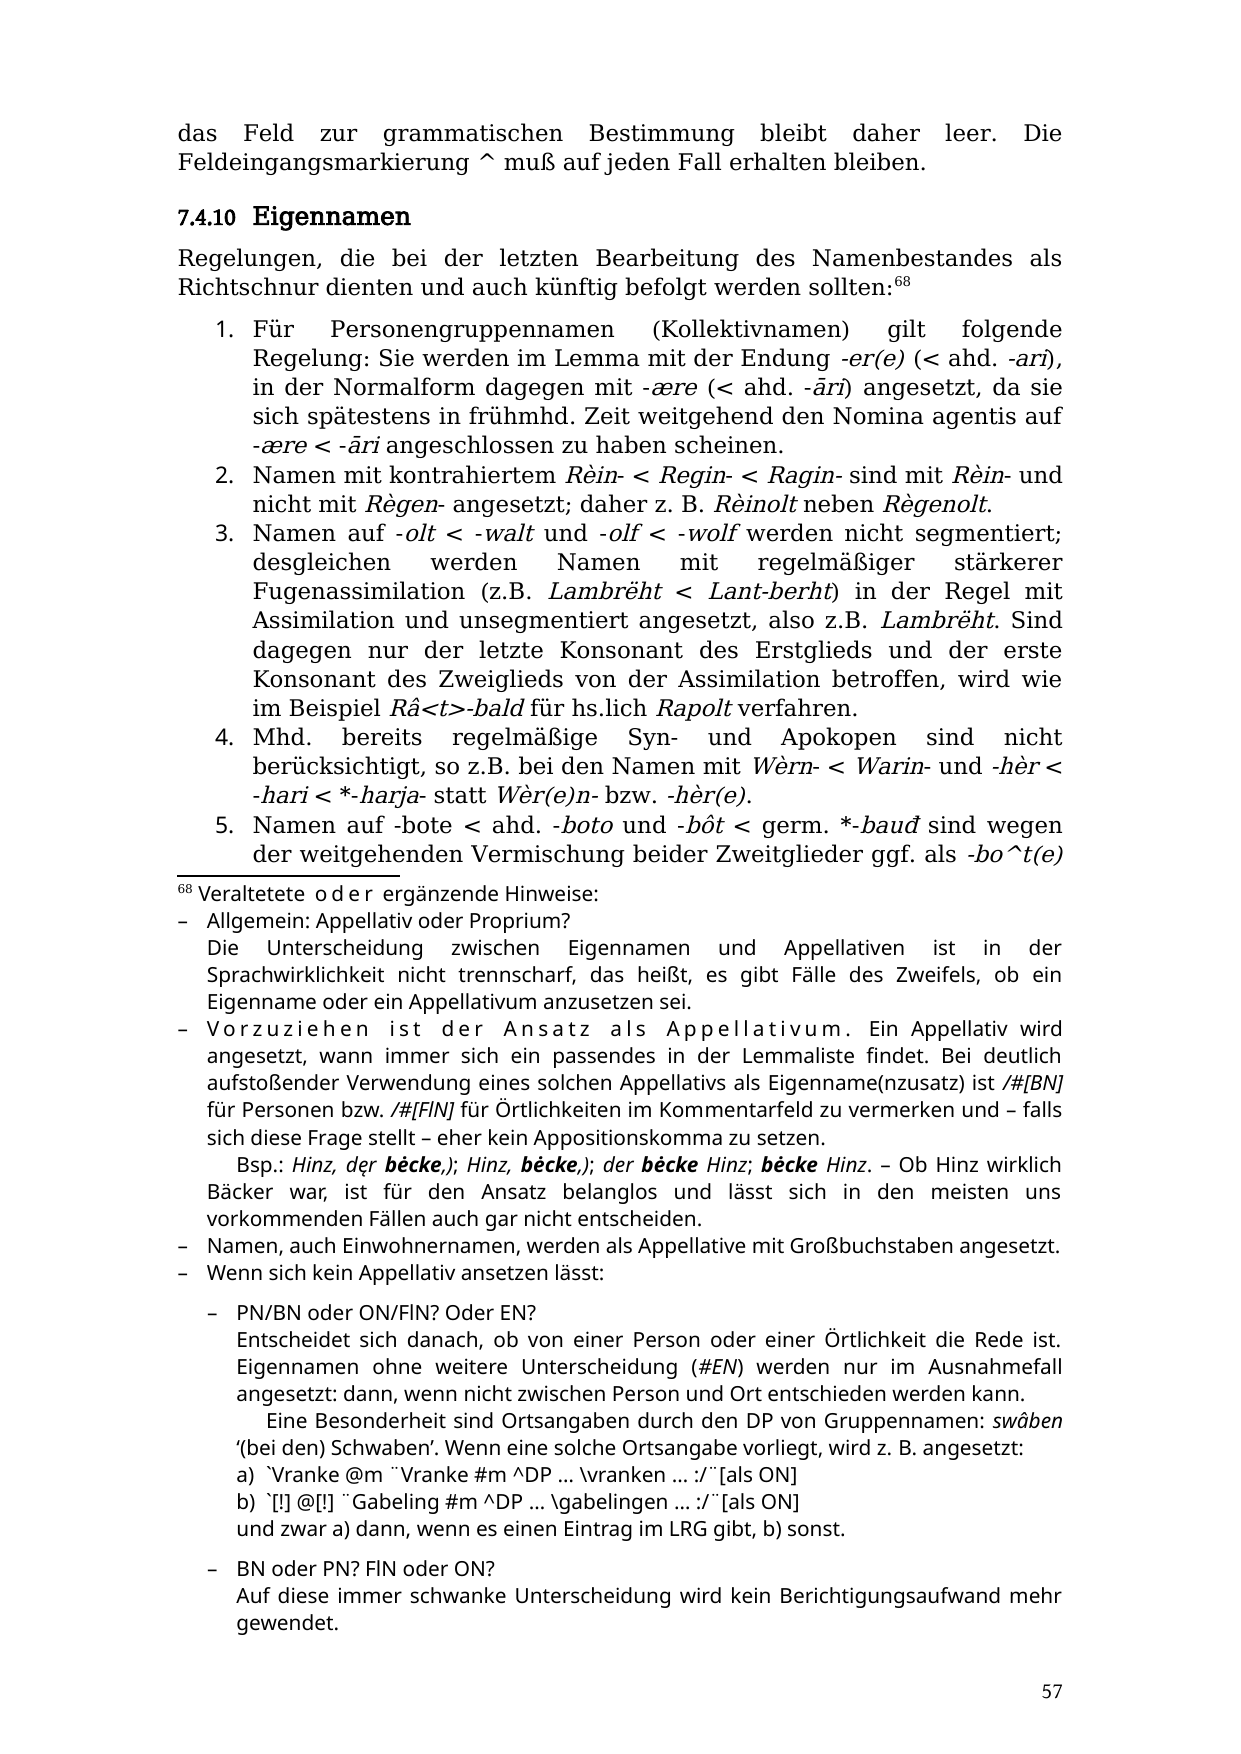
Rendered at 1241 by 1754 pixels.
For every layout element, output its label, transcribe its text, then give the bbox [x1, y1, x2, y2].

text Bsp.: Hinz, dęr bėcke,); Hinz, bėcke,); der bėcke Hinz; bėcke Hinz. – Ob Hinz wirklich Bäcker war, ist für den Ansatz belanglos und lässt sich in den meisten uns vorkommenden Fällen auch gar nicht entscheiden. [207, 1150, 1063, 1232]
text das Feld zur grammatischen Bestimmung bleibt daher leer. Die Feldeingangsmarkierung ^ muß auf jeden Fall erhalten bleiben. [177, 118, 1063, 176]
text Eine Besonderheit sind Ortsangaben durch den DP von Gruppennamen: swâben ‘(bei den) Schwaben’. Wenn eine solche Ortsangabe vorliegt, wird z. B. angesetzt: [236, 1407, 1063, 1461]
text Die Unterscheidung zwischen Eigennamen und Appellativen ist in der Sprachwirklichkeit nicht trennscharf, das heißt, es gibt Fälle des Zweifels, ob ein Eigenname oder ein Appellativum anzusetzen sei. [207, 934, 1063, 1015]
list Für Personengruppennamen (Kollektivnamen) gilt folgende Regelung: Sie werden im Lemma mit der Endung -er(e) (< ahd. -ari), in der Normalform dagegen mit -ære (< ahd. -āri) angesetzt, da sie sich spätestens in frühmhd. Zeit weitgehend den Nomina agentis auf -ære < ‑āri angeschlossen zu haben scheinen. [215, 314, 1063, 460]
text Regelungen, die bei der letzten Bearbeitung des Namenbestandes als Richtschnur dienten und auch künftig befolgt werden sollten: [177, 243, 1063, 301]
text – Allgemein: Appellativ oder Proprium? [177, 907, 1063, 934]
list Mhd. bereits regelmäßige Syn- und Apokopen sind nicht berücksichtigt, so z.B. bei den Namen mit Wèrn- < Warin- und -hèr < -hari < *-harja- statt Wèr(e)n- bzw. ‑hèr(e). [215, 722, 1063, 810]
text – BN oder PN? FlN oder ON? [207, 1554, 1063, 1582]
text Entscheidet sich danach, ob von einer Person oder einer Örtlichkeit die Rede ist. Eigennamen ohne weitere Unterscheidung (#EN) werden nur im Ausnahmefall angesetzt: dann, wenn nicht zwischen Person und Ort entschieden werden kann. [236, 1325, 1063, 1407]
text – PN/BN oder ON/FlN? Oder EN? [207, 1298, 1063, 1325]
text b) `[!] @[!] ¨Gabeling #m ^DP … \gabelingen … :/¨[als ON] [236, 1488, 1063, 1515]
list Namen auf -bote < ahd. -boto und -bôt < germ. *-bauđ sind wegen der weitgehenden Vermischung beider Zweitglieder ggf. als -bo^t(e) [215, 810, 1063, 868]
text – Namen, auch Einwohnernamen, werden als Appellative mit Großbuchstaben angesetzt. [177, 1232, 1063, 1259]
text und zwar a) dann, wenn es einen Eintrag im LRG gibt, b) sonst. [236, 1515, 1063, 1542]
list Namen mit kontrahiertem Rèin- < Regin- < Ragin- sind mit Rèin- und nicht mit Règen- angesetzt; daher z. B. Rèinolt neben Règenolt. [215, 460, 1063, 518]
subtitle Eigennamen [177, 201, 1063, 231]
list Namen auf -olt < -walt und -olf < -wolf werden nicht segmentiert; desgleichen werden Namen mit regelmäßiger stärkerer Fugenassimilation (z.B. Lambrëht < Lant-berht) in der Regel mit Assimilation und unsegmentiert angesetzt, also z.B. Lambrëht. Sind dagegen nur der letzte Konsonant des Erstglieds und der erste Konsonant des Zweiglieds von der Assimilation betroffen, wird wie im Beispiel Râ<t>-bald für hs.lich Rapolt verfahren. [215, 518, 1063, 722]
text a) `Vranke @m ¨Vranke #m ^DP … \vranken … :/¨[als ON] [236, 1461, 1063, 1488]
text Veraltetete oder ergänzende Hinweise: [177, 882, 1063, 907]
text – Wenn sich kein Appellativ ansetzen lässt: [177, 1259, 1063, 1286]
text – Vorzuziehen ist der Ansatz als Appellativum. Ein Appellativ wird angesetzt, wann immer sich ein passendes in der Lemmaliste findet. Bei deutlich aufstoßender Verwendung eines solchen Appellativs als Eigenname(nzusatz) ist /#[BN] für Personen bzw. /#[FlN] für Örtlichkeiten im Kom­men­tarfeld zu vermerken und – falls sich diese Frage stellt – eher kein Appositionskomma zu setzen. [177, 1015, 1063, 1150]
text Auf diese immer schwanke Unterscheidung wird kein Berichtigungsaufwand mehr gewendet. [236, 1582, 1063, 1636]
